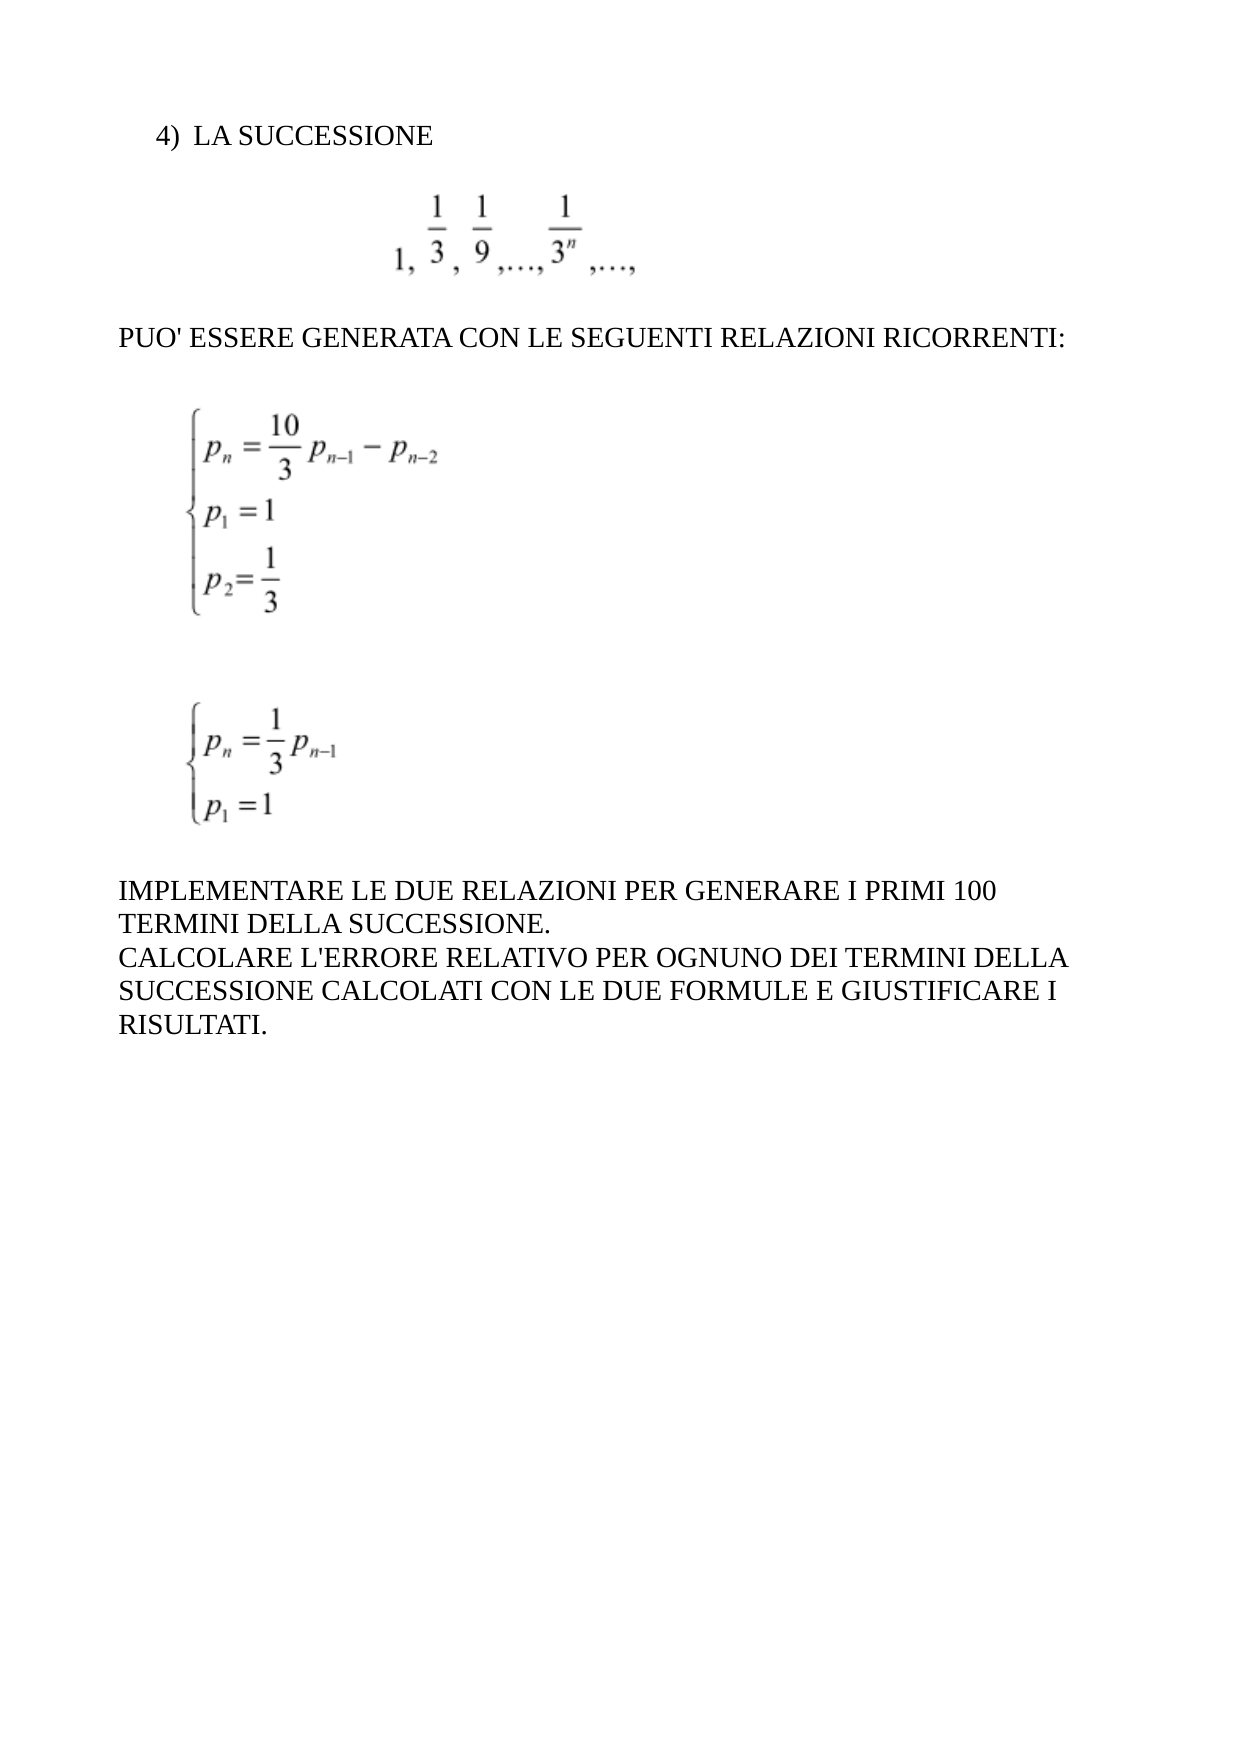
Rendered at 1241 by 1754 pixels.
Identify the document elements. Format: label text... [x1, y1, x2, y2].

list LA SUCCESSIONE [156, 118, 1122, 152]
text PUO' ESSERE GENERATA CON LE SEGUENTI RELAZIONI RICORRENTI: [118, 320, 1122, 354]
text CALCOLARE L'ERRORE RELATIVO PER OGNUNO DEI TERMINI DELLA SUCCESSIONE CALCOLATI CON LE DUE FORMULE E GIUSTIFICARE I RISULTATI. [118, 940, 1122, 1040]
text IMPLEMENTARE LE DUE RELAZIONI PER GENERARE I PRIMI 100 TERMINI DELLA SUCCESSIONE. [118, 873, 1122, 940]
